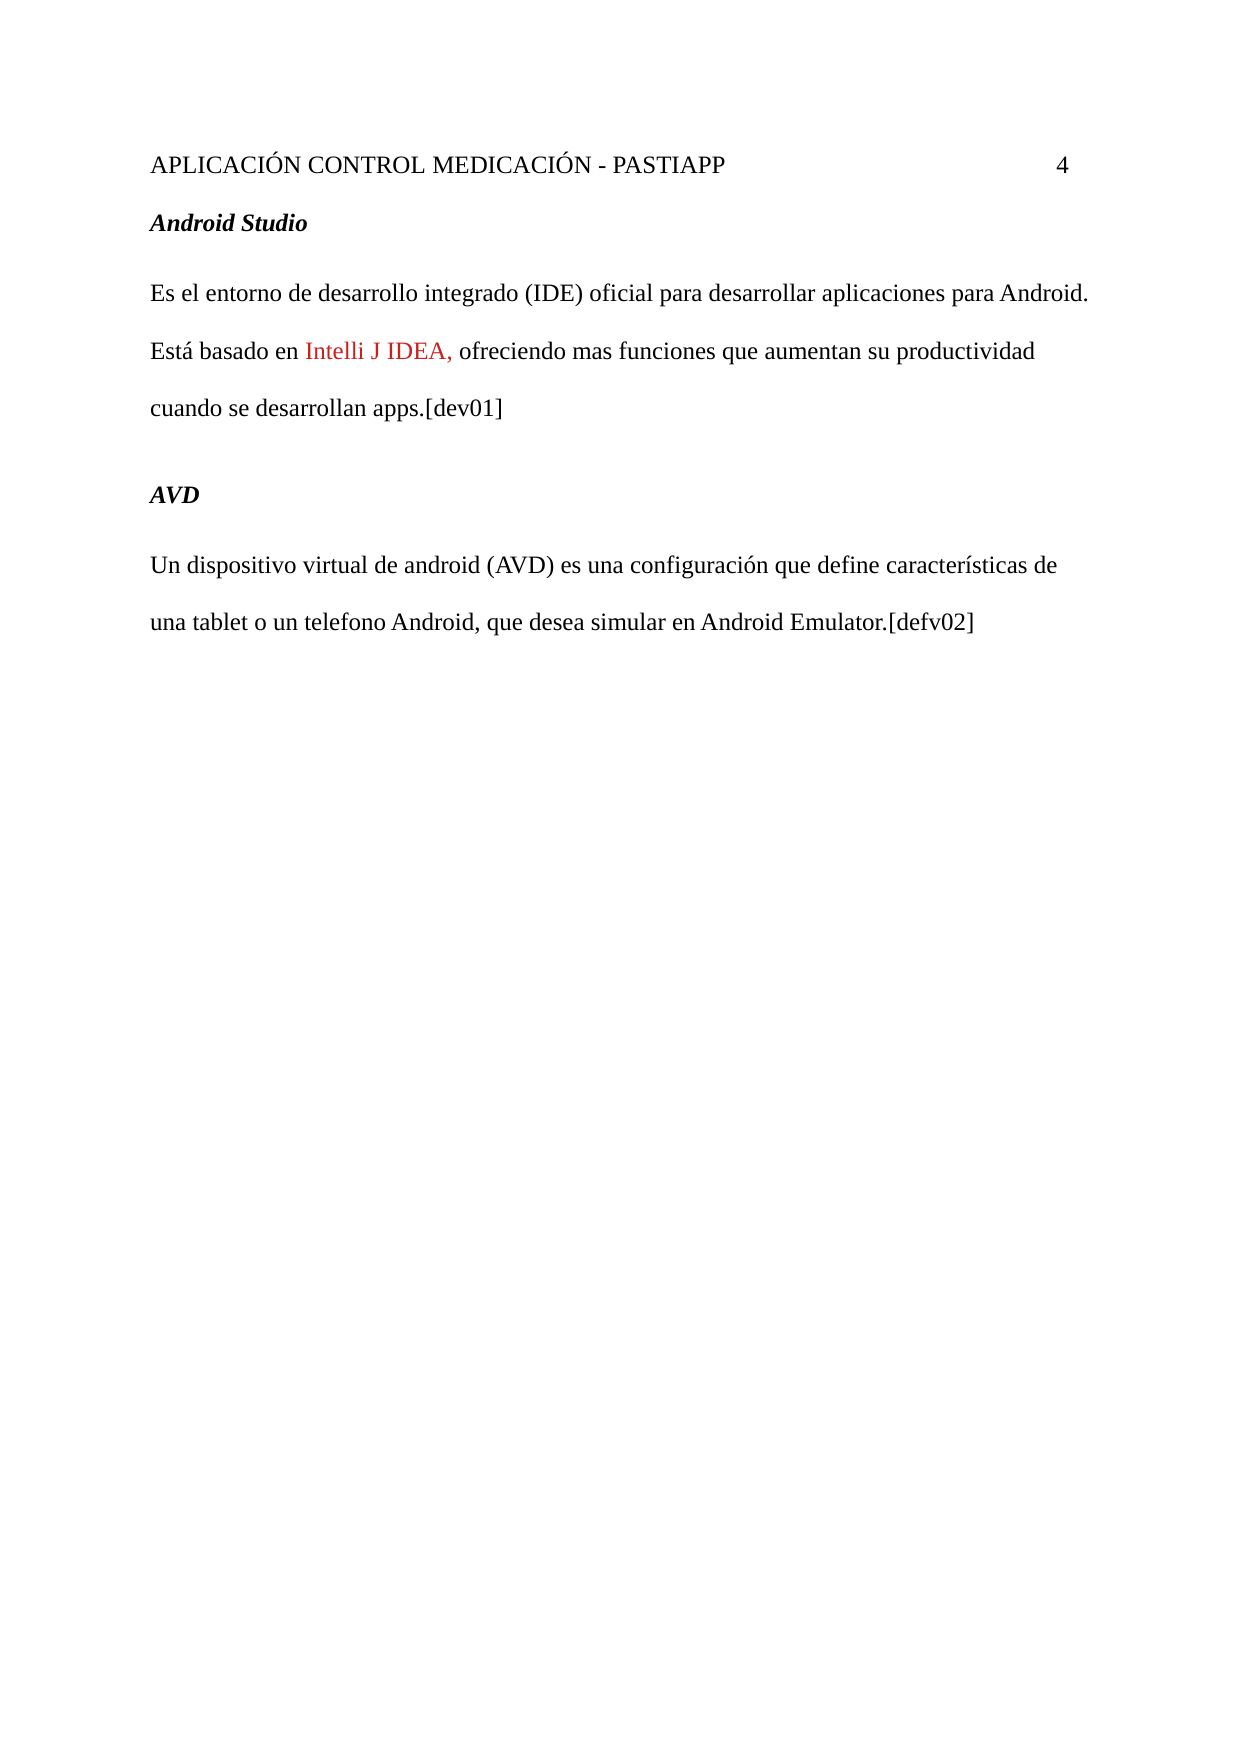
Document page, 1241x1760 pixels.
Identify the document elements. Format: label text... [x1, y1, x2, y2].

text Es el entorno de desarrollo integrado (IDE) oficial para desarrollar aplicaciones para Android. Está basado en Intelli J IDEA, ofreciendo mas funciones que aumentan su productividad cuando se desarrollan apps.[dev01] [150, 278, 1090, 422]
text Un dispositivo virtual de android (AVD) es una configuración que define características de una tablet o un telefono Android, que desea simular en Android Emulator.[defv02] [150, 550, 1090, 636]
subtitle AVD [150, 480, 1090, 509]
subtitle Android Studio [150, 208, 1090, 237]
